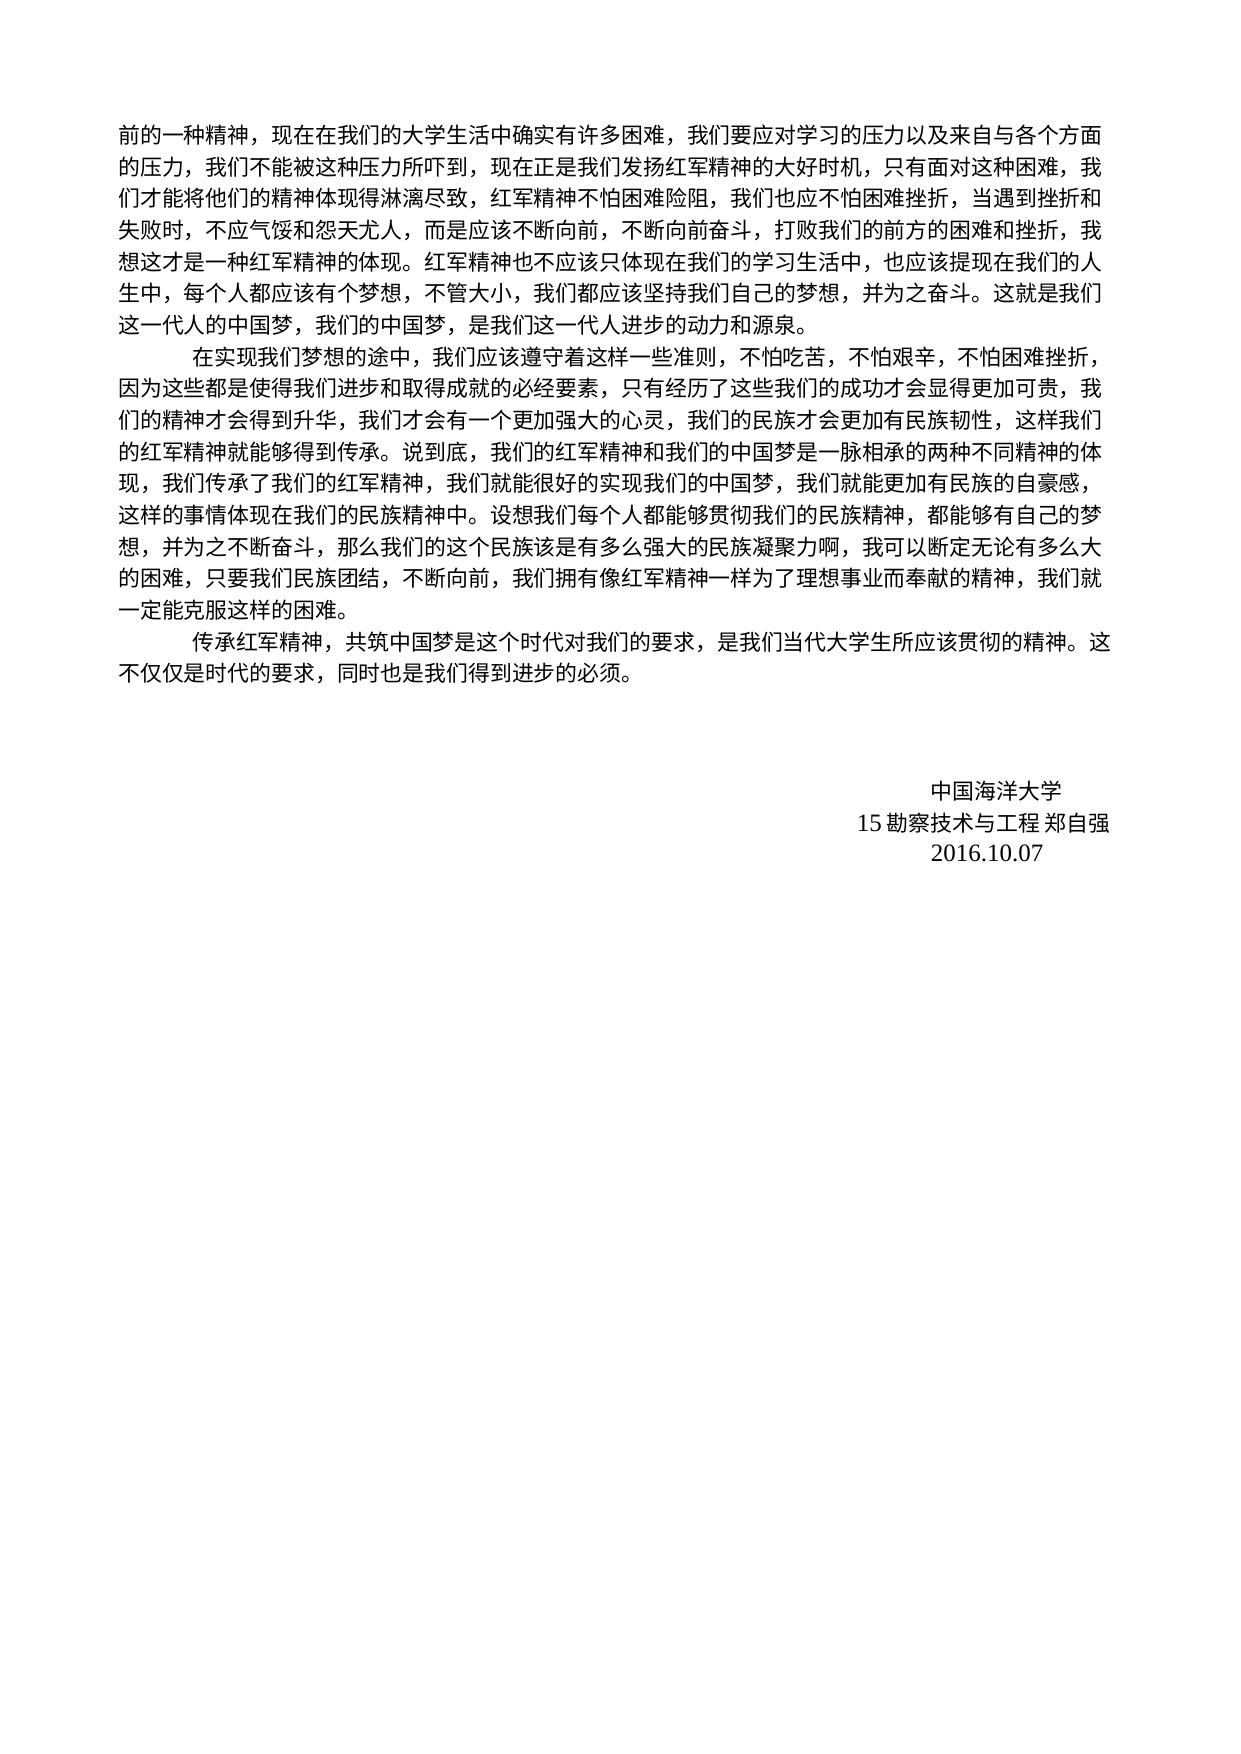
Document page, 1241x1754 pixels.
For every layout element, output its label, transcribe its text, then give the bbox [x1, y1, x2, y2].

text 传承红军精神，共筑中国梦是这个时代对我们的要求，是我们当代大学生所应该贯彻的精神。这不仅仅是时代的要求，同时也是我们得到进步的必须。 [118, 625, 1122, 688]
text 15勘察技术与工程 郑自强 [118, 806, 1122, 838]
text 前的一种精神，现在在我们的大学生活中确实有许多困难，我们要应对学习的压力以及来自与各个方面的压力，我们不能被这种压力所吓到，现在正是我们发扬红军精神的大好时机，只有面对这种困难，我们才能将他们的精神体现得淋漓尽致，红军精神不怕困难险阻，我们也应不怕困难挫折，当遇到挫折和失败时，不应气馁和怨天尤人，而是应该不断向前，不断向前奋斗，打败我们的前方的困难和挫折，我想这才是一种红军精神的体现。红军精神也不应该只体现在我们的学习生活中，也应该提现在我们的人生中，每个人都应该有个梦想，不管大小，我们都应该坚持我们自己的梦想，并为之奋斗。这就是我们这一代人的中国梦，我们的中国梦，是我们这一代人进步的动力和源泉。 [118, 118, 1122, 340]
text 在实现我们梦想的途中，我们应该遵守着这样一些准则，不怕吃苦，不怕艰辛，不怕困难挫折，因为这些都是使得我们进步和取得成就的必经要素，只有经历了这些我们的成功才会显得更加可贵，我们的精神才会得到升华，我们才会有一个更加强大的心灵，我们的民族才会更加有民族韧性，这样我们的红军精神就能够得到传承。说到底，我们的红军精神和我们的中国梦是一脉相承的两种不同精神的体现，我们传承了我们的红军精神，我们就能很好的实现我们的中国梦，我们就能更加有民族的自豪感，这样的事情体现在我们的民族精神中。设想我们每个人都能够贯彻我们的民族精神，都能够有自己的梦想，并为之不断奋斗，那么我们的这个民族该是有多么强大的民族凝聚力啊，我可以断定无论有多么大的困难，只要我们民族团结，不断向前，我们拥有像红军精神一样为了理想事业而奉献的精神，我们就一定能克服这样的困难。 [118, 340, 1122, 625]
text 中国海洋大学 [118, 774, 1122, 806]
text 2016.10.07 [118, 838, 1122, 866]
